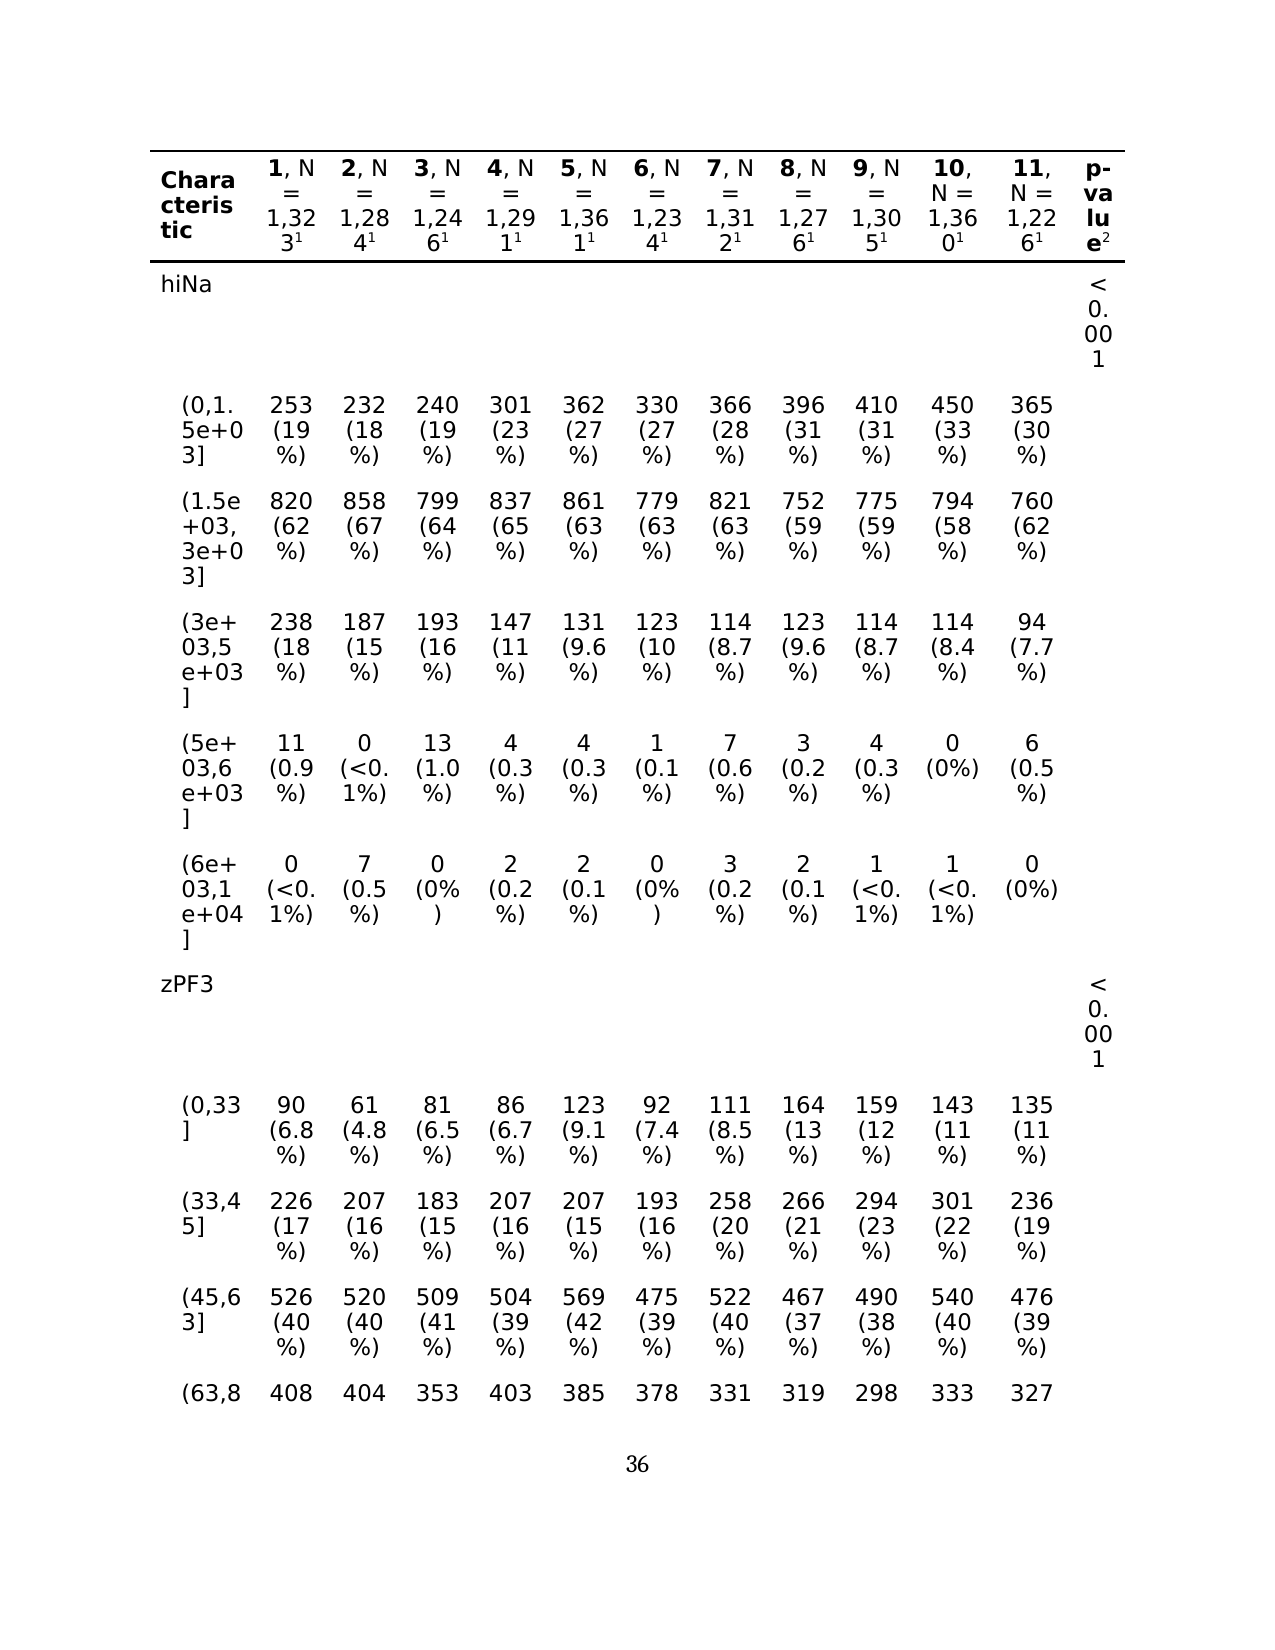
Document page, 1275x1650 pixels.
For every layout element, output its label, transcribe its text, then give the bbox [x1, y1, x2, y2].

table_header 2, N = 1,2841 [328, 152, 401, 260]
table_cell 504 (39%) [474, 1275, 547, 1371]
table_cell [1071, 721, 1125, 842]
table_cell 327 [992, 1371, 1071, 1417]
table_cell 6 (0.5%) [992, 721, 1071, 842]
table_cell 861 (63%) [547, 479, 620, 600]
table_cell 475 (39%) [620, 1275, 693, 1371]
table_cell 232 (18%) [328, 383, 401, 479]
table_header 6, N = 1,2341 [620, 152, 693, 260]
table_cell 61 (4.8%) [328, 1083, 401, 1179]
table_cell 114 (8.4%) [913, 600, 992, 721]
table_cell 2 (0.1%) [547, 842, 620, 962]
table_cell 207 (16%) [328, 1179, 401, 1275]
table_header 9, N = 1,3051 [840, 152, 913, 260]
table_cell 3 (0.2%) [694, 842, 767, 962]
table_cell [474, 263, 547, 383]
table_header 10, N = 1,3601 [913, 152, 992, 260]
table_cell 135 (11%) [992, 1083, 1071, 1179]
table_cell 526 (40%) [255, 1275, 328, 1371]
table_cell [992, 963, 1071, 1083]
table_cell 147 (11%) [474, 600, 547, 721]
table_header 11, N = 1,2261 [992, 152, 1071, 260]
table_cell zPF3 [150, 963, 254, 1083]
table_cell 13 (1.0%) [401, 721, 474, 842]
table_cell 540 (40%) [913, 1275, 992, 1371]
table_cell 0 (0%) [992, 842, 1071, 962]
table_header 5, N = 1,3611 [547, 152, 620, 260]
table_cell 396 (31%) [767, 383, 840, 479]
table_cell (0,1.5e+03] [150, 383, 254, 479]
table_cell 253 (19%) [255, 383, 328, 479]
table_cell 837 (65%) [474, 479, 547, 600]
table_cell 490 (38%) [840, 1275, 913, 1371]
table_cell 408 [255, 1371, 328, 1417]
table_cell 3 (0.2%) [767, 721, 840, 842]
table_cell (1.5e+03,3e+03] [150, 479, 254, 600]
table_cell 858 (67%) [328, 479, 401, 600]
table_cell [1071, 600, 1125, 721]
table_cell [547, 263, 620, 383]
table_cell [913, 963, 992, 1083]
table_cell 4 (0.3%) [840, 721, 913, 842]
table_cell 365 (30%) [992, 383, 1071, 479]
table_cell [1071, 842, 1125, 962]
table_cell 114 (8.7%) [694, 600, 767, 721]
table_cell [255, 963, 328, 1083]
table_cell 752 (59%) [767, 479, 840, 600]
table_cell (6e+03,1e+04] [150, 842, 254, 962]
table_cell 319 [767, 1371, 840, 1417]
table_cell 2 (0.2%) [474, 842, 547, 962]
table_cell 1 (<0.1%) [840, 842, 913, 962]
table_cell 520 (40%) [328, 1275, 401, 1371]
table_cell 81 (6.5%) [401, 1083, 474, 1179]
table_cell 820 (62%) [255, 479, 328, 600]
table_cell 476 (39%) [992, 1275, 1071, 1371]
table_cell 331 [694, 1371, 767, 1417]
table_header p-value2 [1071, 152, 1125, 260]
table_cell [328, 263, 401, 383]
table_cell 123 (9.6%) [767, 600, 840, 721]
table_cell 143 (11%) [913, 1083, 992, 1179]
table_cell 111 (8.5%) [694, 1083, 767, 1179]
table_cell 301 (22%) [913, 1179, 992, 1275]
table_header 4, N = 1,2911 [474, 152, 547, 260]
table_cell 240 (19%) [401, 383, 474, 479]
table_cell 779 (63%) [620, 479, 693, 600]
table_cell 238 (18%) [255, 600, 328, 721]
table_cell 164 (13%) [767, 1083, 840, 1179]
table_cell 0 (0%) [620, 842, 693, 962]
table_cell 0 (<0.1%) [328, 721, 401, 842]
table_cell 0 (0%) [401, 842, 474, 962]
table_cell 450 (33%) [913, 383, 992, 479]
table_cell [767, 263, 840, 383]
table_cell [620, 263, 693, 383]
table_cell 114 (8.7%) [840, 600, 913, 721]
table_cell 0 (0%) [913, 721, 992, 842]
table_cell 775 (59%) [840, 479, 913, 600]
table_cell 569 (42%) [547, 1275, 620, 1371]
table_cell 403 [474, 1371, 547, 1417]
table_cell 4 (0.3%) [547, 721, 620, 842]
table_cell 1 (<0.1%) [913, 842, 992, 962]
table_cell hiNa [150, 263, 254, 383]
table_cell [1071, 1275, 1125, 1371]
table_cell 193 (16%) [401, 600, 474, 721]
table_cell (33,45] [150, 1179, 254, 1275]
table_cell 159 (12%) [840, 1083, 913, 1179]
table_cell 187 (15%) [328, 600, 401, 721]
table_cell <0.001 [1071, 263, 1125, 383]
table_cell [840, 963, 913, 1083]
table_cell [840, 263, 913, 383]
table_cell 509 (41%) [401, 1275, 474, 1371]
table_cell [694, 263, 767, 383]
table_cell 301 (23%) [474, 383, 547, 479]
table_cell [992, 263, 1071, 383]
table_cell [255, 263, 328, 383]
table_cell 226 (17%) [255, 1179, 328, 1275]
table_cell 362 (27%) [547, 383, 620, 479]
table_cell 794 (58%) [913, 479, 992, 600]
table_cell 2 (0.1%) [767, 842, 840, 962]
table_cell 193 (16%) [620, 1179, 693, 1275]
table_header 3, N = 1,2461 [401, 152, 474, 260]
table_cell 123 (10%) [620, 600, 693, 721]
table_cell 90 (6.8%) [255, 1083, 328, 1179]
table_cell [547, 963, 620, 1083]
table_cell (5e+03,6e+03] [150, 721, 254, 842]
table_cell 294 (23%) [840, 1179, 913, 1275]
table_cell 183 (15%) [401, 1179, 474, 1275]
table_cell [401, 263, 474, 383]
table_cell 207 (15%) [547, 1179, 620, 1275]
table_cell 298 [840, 1371, 913, 1417]
table_header 8, N = 1,2761 [767, 152, 840, 260]
table_cell 799 (64%) [401, 479, 474, 600]
table_header 7, N = 1,3121 [694, 152, 767, 260]
table_cell 353 [401, 1371, 474, 1417]
table_cell 7 (0.5%) [328, 842, 401, 962]
table_cell [1071, 383, 1125, 479]
table_cell 467 (37%) [767, 1275, 840, 1371]
table_cell [328, 963, 401, 1083]
table_cell [1071, 1179, 1125, 1275]
table_cell 821 (63%) [694, 479, 767, 600]
table_cell 410 (31%) [840, 383, 913, 479]
table_cell (3e+03,5e+03] [150, 600, 254, 721]
table_cell 366 (28%) [694, 383, 767, 479]
table_cell (0,33] [150, 1083, 254, 1179]
table_cell [913, 263, 992, 383]
table_cell 92 (7.4%) [620, 1083, 693, 1179]
table_cell 760 (62%) [992, 479, 1071, 600]
table_cell <0.001 [1071, 963, 1125, 1083]
table_cell (63,8 [150, 1371, 254, 1417]
table_cell 11 (0.9%) [255, 721, 328, 842]
table_cell 378 [620, 1371, 693, 1417]
table_cell 207 (16%) [474, 1179, 547, 1275]
table_cell 385 [547, 1371, 620, 1417]
table_cell (45,63] [150, 1275, 254, 1371]
table_cell [620, 963, 693, 1083]
table_cell 404 [328, 1371, 401, 1417]
table_cell [401, 963, 474, 1083]
table_cell [474, 963, 547, 1083]
table_cell 266 (21%) [767, 1179, 840, 1275]
table_cell 0 (<0.1%) [255, 842, 328, 962]
table_cell 7 (0.6%) [694, 721, 767, 842]
table_cell 330 (27%) [620, 383, 693, 479]
table_cell 4 (0.3%) [474, 721, 547, 842]
table_cell 94 (7.7%) [992, 600, 1071, 721]
table_cell 258 (20%) [694, 1179, 767, 1275]
table_cell 123 (9.1%) [547, 1083, 620, 1179]
table_cell [1071, 1083, 1125, 1179]
table_cell 236 (19%) [992, 1179, 1071, 1275]
table_cell 333 [913, 1371, 992, 1417]
table_cell [1071, 1371, 1125, 1417]
table_cell 131 (9.6%) [547, 600, 620, 721]
table_cell 86 (6.7%) [474, 1083, 547, 1179]
table_cell 1 (0.1%) [620, 721, 693, 842]
table_cell [694, 963, 767, 1083]
table_cell [1071, 479, 1125, 600]
table_header Characteristic [150, 152, 254, 260]
table_header 1, N = 1,3231 [255, 152, 328, 260]
table_cell [767, 963, 840, 1083]
table_cell 522 (40%) [694, 1275, 767, 1371]
